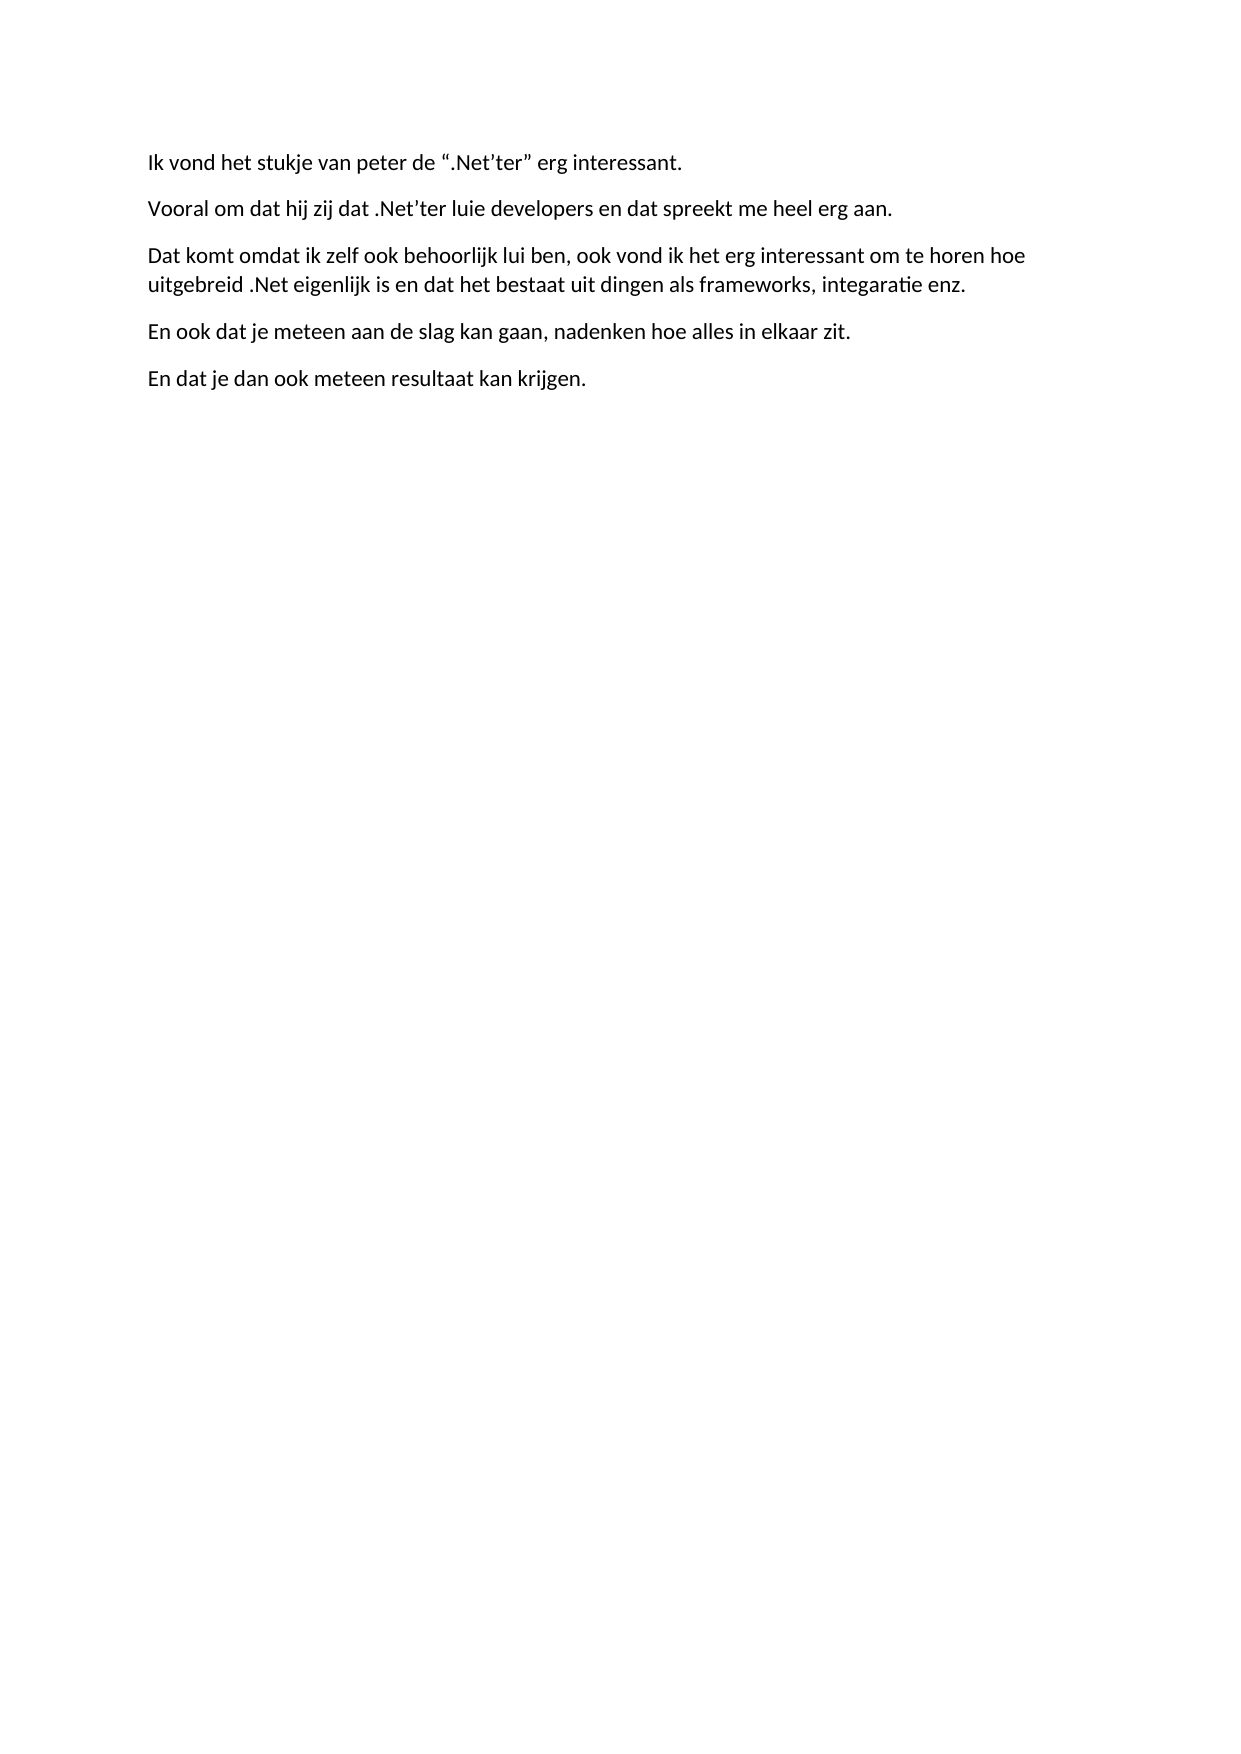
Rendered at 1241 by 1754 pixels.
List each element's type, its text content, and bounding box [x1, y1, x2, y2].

text Ik vond het stukje van peter de “.Net’ter” erg interessant. [148, 148, 1093, 176]
text Vooral om dat hij zij dat .Net’ter luie developers en dat spreekt me heel erg aan. [148, 194, 1093, 222]
text Dat komt omdat ik zelf ook behoorlijk lui ben, ook vond ik het erg interessant om te horen hoe uitgebreid .Net eigenlijk is en dat het bestaat uit dingen als frameworks, integaratie enz. [148, 241, 1093, 299]
text En ook dat je meteen aan de slag kan gaan, nadenken hoe alles in elkaar zit. [148, 317, 1093, 345]
text En dat je dan ook meteen resultaat kan krijgen. [148, 364, 1093, 392]
